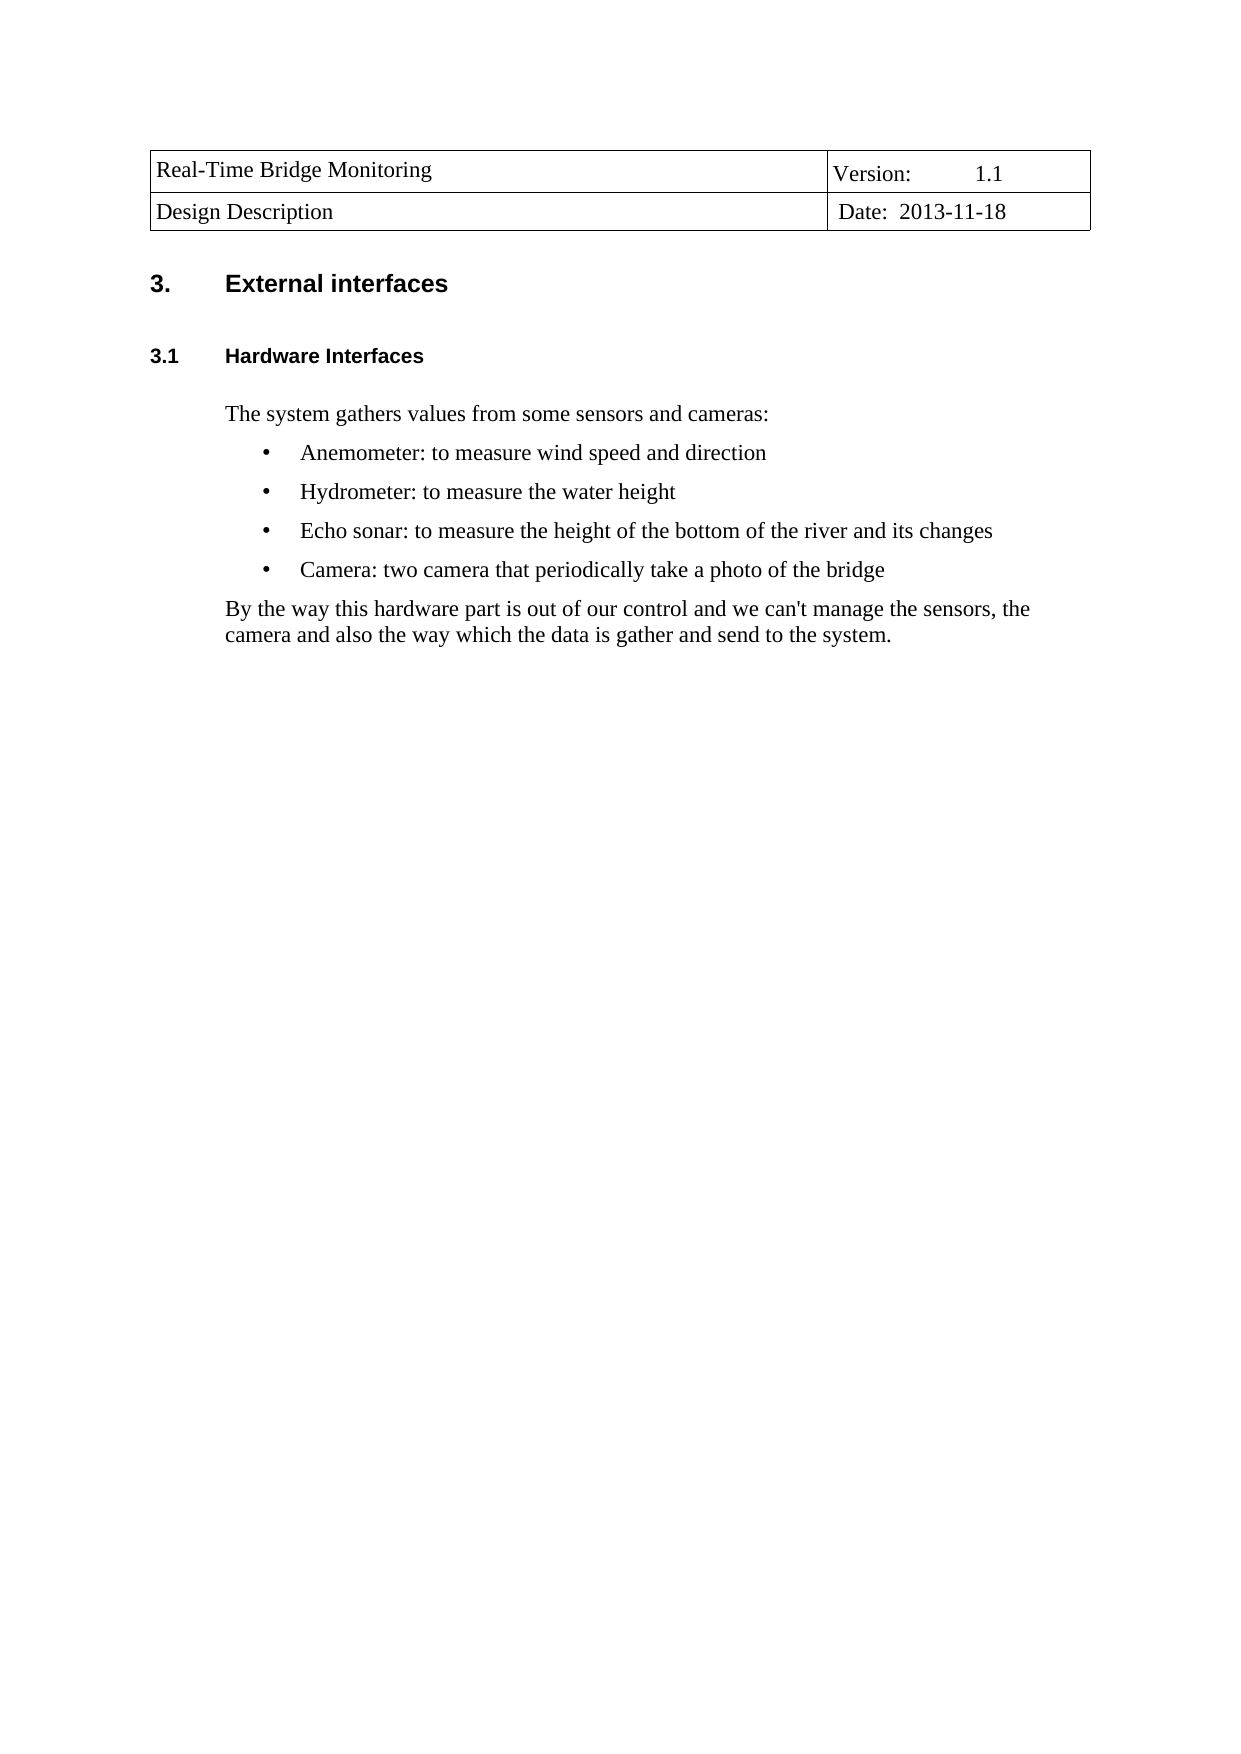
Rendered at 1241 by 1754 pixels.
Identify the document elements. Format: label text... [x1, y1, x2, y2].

text By the way this hardware part is out of our control and we can't manage the sensors, the camera and also the way which the data is gather and send to the system. [225, 594, 1090, 647]
subtitle Hardware Interfaces [150, 343, 1090, 368]
list Anemometer: to measure wind speed and direction [262, 439, 1090, 466]
list Hydrometer: to measure the water height [262, 478, 1090, 504]
list Echo sonar: to measure the height of the bottom of the river and its changes [262, 517, 1090, 543]
list Camera: two camera that periodically take a photo of the bridge [262, 556, 1090, 582]
subtitle External interfaces [150, 269, 1090, 298]
text The system gathers values from some sensors and cameras: [225, 400, 1090, 427]
